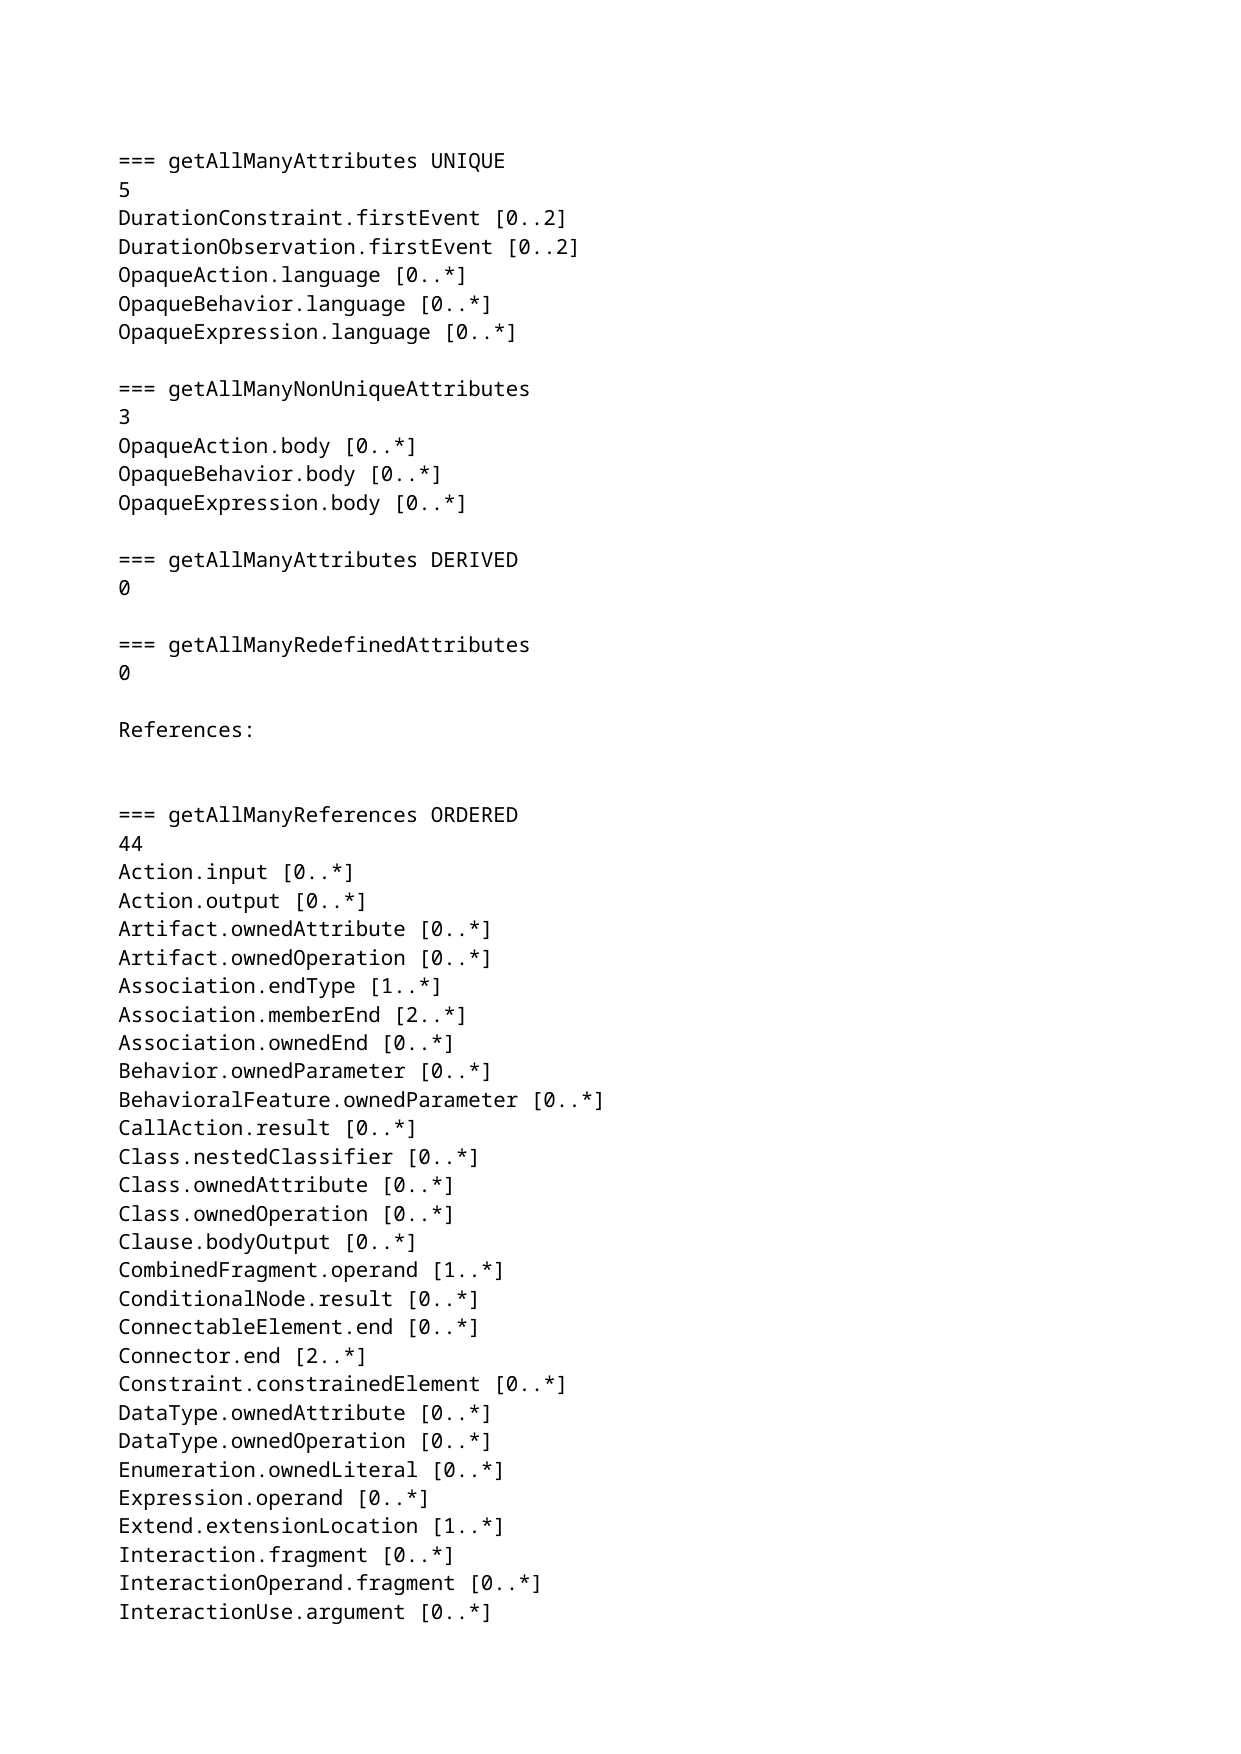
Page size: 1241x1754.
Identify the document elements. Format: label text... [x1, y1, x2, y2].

text OpaqueExpression.body [0..*] [118, 488, 1122, 516]
text === getAllManyRedefinedAttributes [118, 630, 1122, 658]
text DataType.ownedAttribute [0..*] [118, 1398, 1122, 1426]
text Association.ownedEnd [0..*] [118, 1028, 1122, 1057]
text Constraint.constrainedElement [0..*] [118, 1369, 1122, 1398]
text Interaction.fragment [0..*] [118, 1540, 1122, 1568]
text Extend.extensionLocation [1..*] [118, 1512, 1122, 1540]
text === getAllManyReferences ORDERED [118, 801, 1122, 829]
text Class.ownedOperation [0..*] [118, 1199, 1122, 1227]
text Enumeration.ownedLiteral [0..*] [118, 1455, 1122, 1483]
text Association.endType [1..*] [118, 971, 1122, 1000]
text References: [118, 715, 1122, 744]
text OpaqueAction.language [0..*] [118, 260, 1122, 289]
text Artifact.ownedOperation [0..*] [118, 943, 1122, 971]
text 0 [118, 573, 1122, 602]
text Behavior.ownedParameter [0..*] [118, 1057, 1122, 1085]
text 3 [118, 402, 1122, 431]
text === getAllManyNonUniqueAttributes [118, 374, 1122, 402]
text Association.memberEnd [2..*] [118, 1000, 1122, 1028]
text 5 [118, 175, 1122, 203]
text === getAllManyAttributes UNIQUE [118, 147, 1122, 175]
text 44 [118, 829, 1122, 857]
text Class.ownedAttribute [0..*] [118, 1170, 1122, 1199]
text ConnectableElement.end [0..*] [118, 1312, 1122, 1341]
text Connector.end [2..*] [118, 1341, 1122, 1369]
text OpaqueAction.body [0..*] [118, 431, 1122, 459]
text DataType.ownedOperation [0..*] [118, 1426, 1122, 1455]
text Expression.operand [0..*] [118, 1483, 1122, 1512]
text Action.output [0..*] [118, 886, 1122, 914]
text Class.nestedClassifier [0..*] [118, 1142, 1122, 1170]
text 0 [118, 658, 1122, 687]
text CombinedFragment.operand [1..*] [118, 1256, 1122, 1284]
text OpaqueBehavior.language [0..*] [118, 289, 1122, 317]
text OpaqueExpression.language [0..*] [118, 317, 1122, 346]
text === getAllManyAttributes DERIVED [118, 545, 1122, 573]
text ConditionalNode.result [0..*] [118, 1284, 1122, 1312]
text Clause.bodyOutput [0..*] [118, 1227, 1122, 1256]
text Artifact.ownedAttribute [0..*] [118, 914, 1122, 943]
text CallAction.result [0..*] [118, 1113, 1122, 1142]
text InteractionOperand.fragment [0..*] [118, 1568, 1122, 1597]
text DurationObservation.firstEvent [0..2] [118, 232, 1122, 260]
text DurationConstraint.firstEvent [0..2] [118, 203, 1122, 232]
text OpaqueBehavior.body [0..*] [118, 459, 1122, 488]
text Action.input [0..*] [118, 857, 1122, 886]
text InteractionUse.argument [0..*] [118, 1597, 1122, 1625]
text BehavioralFeature.ownedParameter [0..*] [118, 1085, 1122, 1113]
